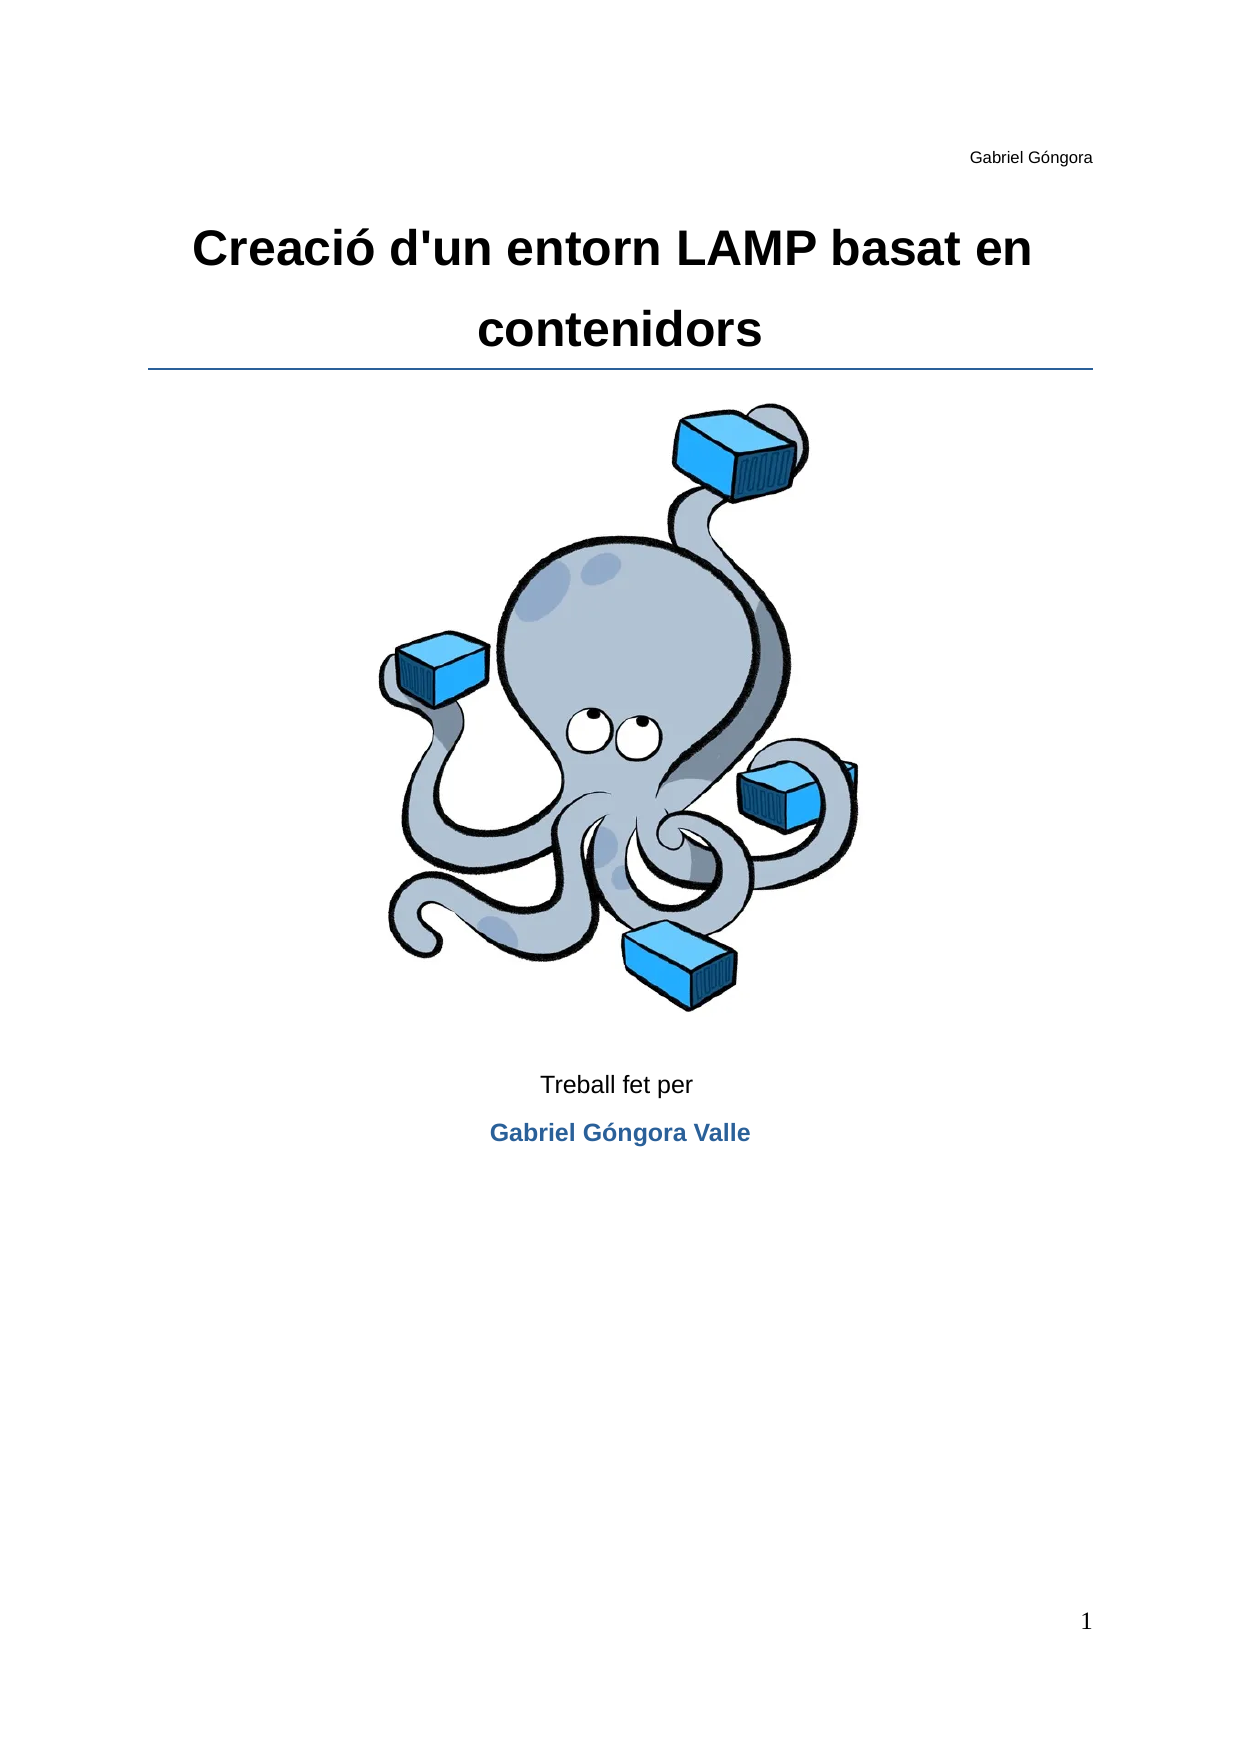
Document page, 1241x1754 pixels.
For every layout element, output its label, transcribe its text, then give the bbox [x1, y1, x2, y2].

text Gabriel Góngora Valle [148, 1117, 1093, 1146]
text contenidors [148, 287, 1093, 368]
text Treball fet per [148, 1070, 1093, 1099]
text Creació d'un entorn LAMP basat en [148, 207, 1093, 276]
picture [336, 399, 904, 1018]
